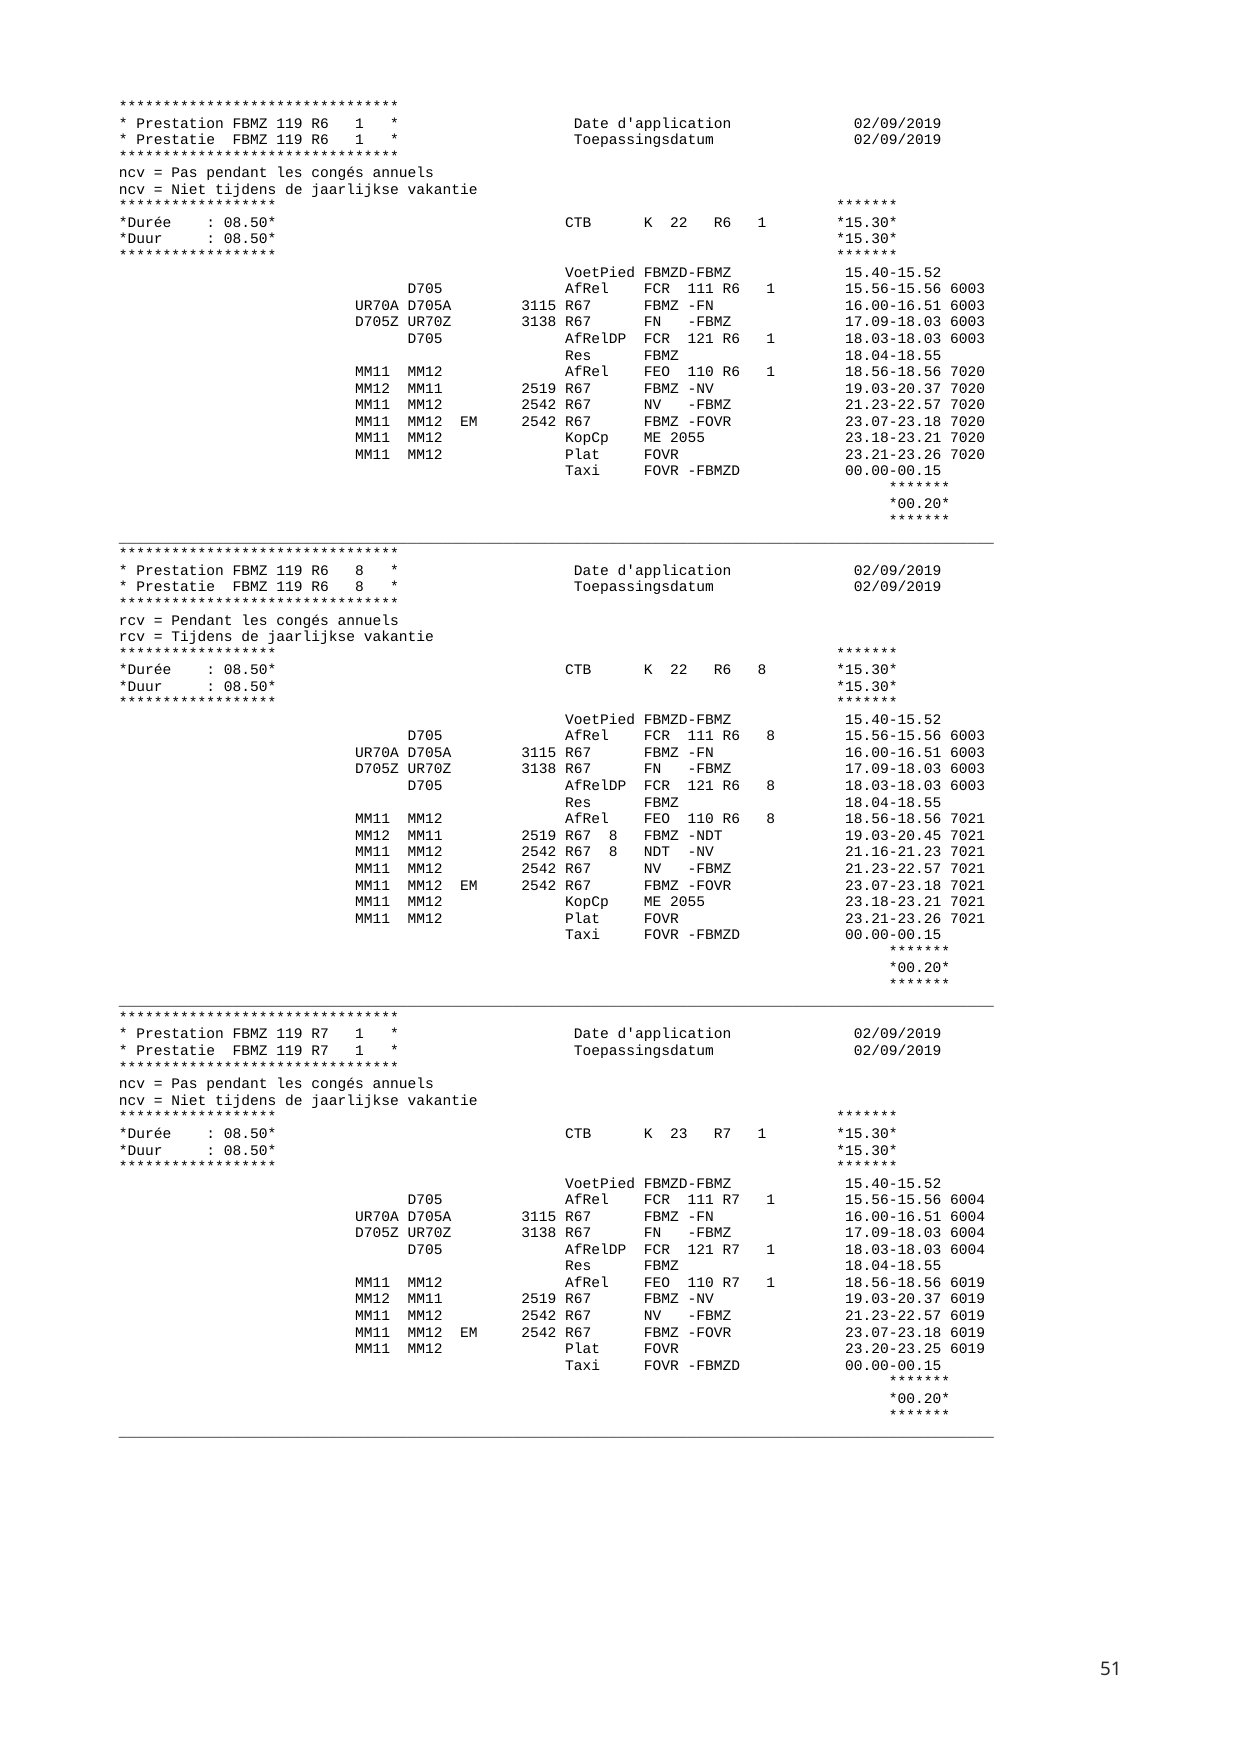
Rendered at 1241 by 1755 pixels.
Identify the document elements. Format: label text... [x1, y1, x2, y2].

text ******************************** * Prestation FBMZ 119 R6 1 * Date d'application 02/09/2019 * Prestatie FBMZ 119 R6 1 * Toepassingsdatum 02/09/2019 ******************************** ncv = Pas pendant les congés annuels ncv = Niet tijdens de jaarlijkse vakantie ****************** ******* *Durée : 08.50* CTB K 22 R6 1 *15.30* *Duur : 08.50* *15.30* ****************** ******* VoetPied FBMZD-FBMZ 15.40-15.52 D705 AfRel FCR 111 R6 1 15.56-15.56 6003 UR70A D705A 3115 R67 FBMZ -FN 16.00-16.51 6003 D705Z UR70Z 3138 R67 FN -FBMZ 17.09-18.03 6003 D705 AfRelDP FCR 121 R6 1 18.03-18.03 6003 Res FBMZ 18.04-18.55 MM11 MM12 AfRel FEO 110 R6 1 18.56-18.56 7020 MM12 MM11 2519 R67 FBMZ -NV 19.03-20.37 7020 MM11 MM12 2542 R67 NV -FBMZ 21.23-22.57 7020 MM11 MM12 EM 2542 R67 FBMZ -FOVR 23.07-23.18 7020 MM11 MM12 KopCp ME 2055 23.18-23.21 7020 MM11 MM12 Plat FOVR 23.21-23.26 7020 Taxi FOVR -FBMZD 00.00-00.15 ******* *00.20* ******* ____________________________________________________________________________________________________ [119, 99, 1122, 546]
text ******************************** * Prestation FBMZ 119 R7 1 * Date d'application 02/09/2019 * Prestatie FBMZ 119 R7 1 * Toepassingsdatum 02/09/2019 ******************************** ncv = Pas pendant les congés annuels ncv = Niet tijdens de jaarlijkse vakantie ****************** ******* *Durée : 08.50* CTB K 23 R7 1 *15.30* *Duur : 08.50* *15.30* ****************** ******* VoetPied FBMZD-FBMZ 15.40-15.52 D705 AfRel FCR 111 R7 1 15.56-15.56 6004 UR70A D705A 3115 R67 FBMZ -FN 16.00-16.51 6004 D705Z UR70Z 3138 R67 FN -FBMZ 17.09-18.03 6004 D705 AfRelDP FCR 121 R7 1 18.03-18.03 6004 Res FBMZ 18.04-18.55 MM11 MM12 AfRel FEO 110 R7 1 18.56-18.56 6019 MM12 MM11 2519 R67 FBMZ -NV 19.03-20.37 6019 MM11 MM12 2542 R67 NV -FBMZ 21.23-22.57 6019 MM11 MM12 EM 2542 R67 FBMZ -FOVR 23.07-23.18 6019 MM11 MM12 Plat FOVR 23.20-23.25 6019 Taxi FOVR -FBMZD 00.00-00.15 ******* *00.20* ******* ____________________________________________________________________________________________________ [119, 1010, 1122, 1441]
text ******************************** * Prestation FBMZ 119 R6 8 * Date d'application 02/09/2019 * Prestatie FBMZ 119 R6 8 * Toepassingsdatum 02/09/2019 ******************************** rcv = Pendant les congés annuels rcv = Tijdens de jaarlijkse vakantie ****************** ******* *Durée : 08.50* CTB K 22 R6 8 *15.30* *Duur : 08.50* *15.30* ****************** ******* VoetPied FBMZD-FBMZ 15.40-15.52 D705 AfRel FCR 111 R6 8 15.56-15.56 6003 UR70A D705A 3115 R67 FBMZ -FN 16.00-16.51 6003 D705Z UR70Z 3138 R67 FN -FBMZ 17.09-18.03 6003 D705 AfRelDP FCR 121 R6 8 18.03-18.03 6003 Res FBMZ 18.04-18.55 MM11 MM12 AfRel FEO 110 R6 8 18.56-18.56 7021 MM12 MM11 2519 R67 8 FBMZ -NDT 19.03-20.45 7021 MM11 MM12 2542 R67 8 NDT -NV 21.16-21.23 7021 MM11 MM12 2542 R67 NV -FBMZ 21.23-22.57 7021 MM11 MM12 EM 2542 R67 FBMZ -FOVR 23.07-23.18 7021 MM11 MM12 KopCp ME 2055 23.18-23.21 7021 MM11 MM12 Plat FOVR 23.21-23.26 7021 Taxi FOVR -FBMZD 00.00-00.15 ******* *00.20* ******* ____________________________________________________________________________________________________ [119, 546, 1122, 1010]
